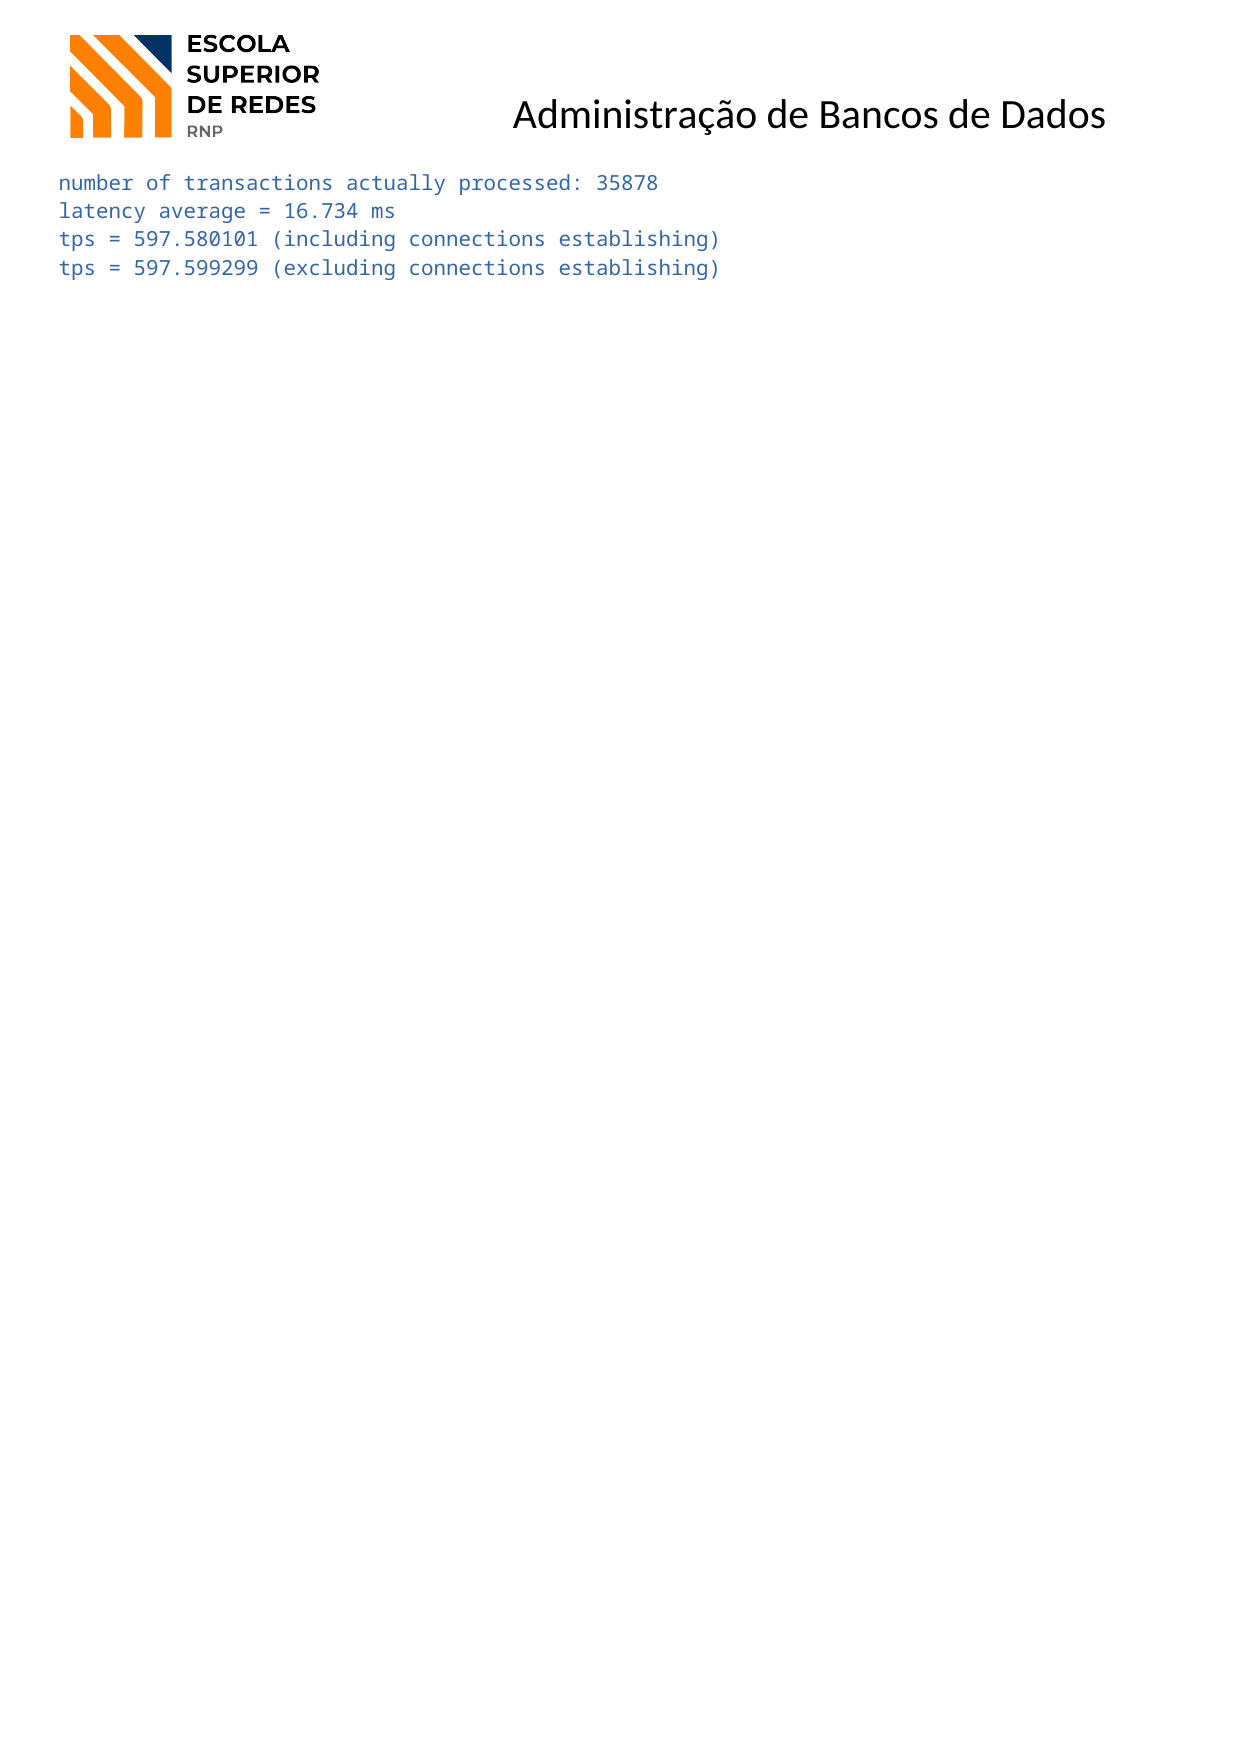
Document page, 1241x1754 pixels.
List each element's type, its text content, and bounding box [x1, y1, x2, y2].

text latency average = 16.734 ms [58, 196, 1180, 224]
text number of transactions actually processed: 35878 [58, 168, 1180, 196]
text tps = 597.599299 (excluding connections establishing) [58, 253, 1180, 281]
picture [70, 31, 333, 138]
text tps = 597.580101 (including connections establishing) [58, 224, 1180, 253]
